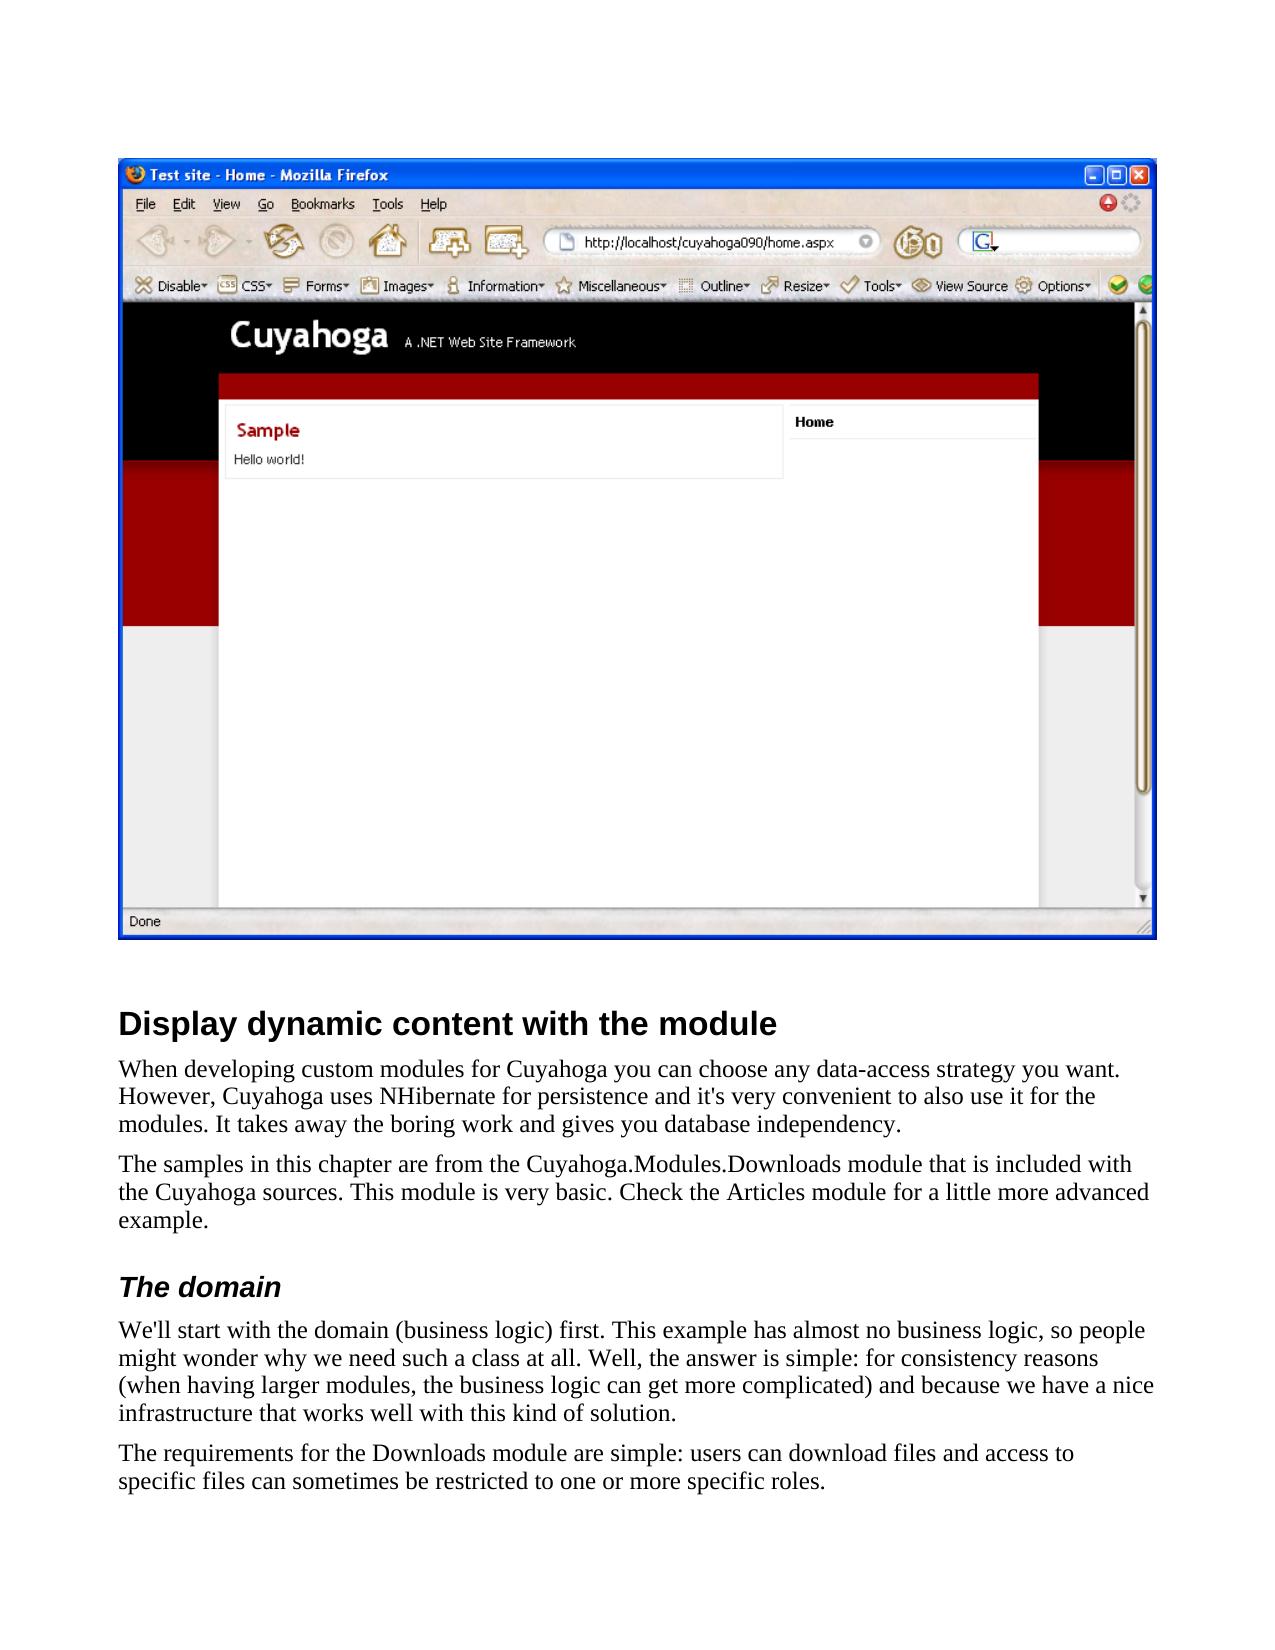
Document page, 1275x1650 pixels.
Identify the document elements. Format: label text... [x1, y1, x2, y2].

subtitle Display dynamic content with the module [118, 1005, 1157, 1042]
text The samples in this chapter are from the Cuyahoga.Modules.Downloads module that is included with the Cuyahoga sources. This module is very basic. Check the Articles module for a little more advanced example. [118, 1150, 1157, 1233]
text The requirements for the Downloads module are simple: users can download files and access to specific files can sometimes be restricted to one or more specific roles. [118, 1439, 1157, 1495]
subtitle The domain [118, 1271, 1157, 1303]
picture [118, 158, 1157, 940]
text We'll start with the domain (business logic) first. This example has almost no business logic, so people might wonder why we need such a class at all. Well, the answer is simple: for consistency reasons (when having larger modules, the business logic can get more complicated) and because we have a nice infrastructure that works well with this kind of solution. [118, 1316, 1157, 1427]
text When developing custom modules for Cuyahoga you can choose any data-access strategy you want. However, Cuyahoga uses NHibernate for persistence and it's very convenient to also use it for the modules. It takes away the boring work and gives you database independency. [118, 1055, 1157, 1138]
